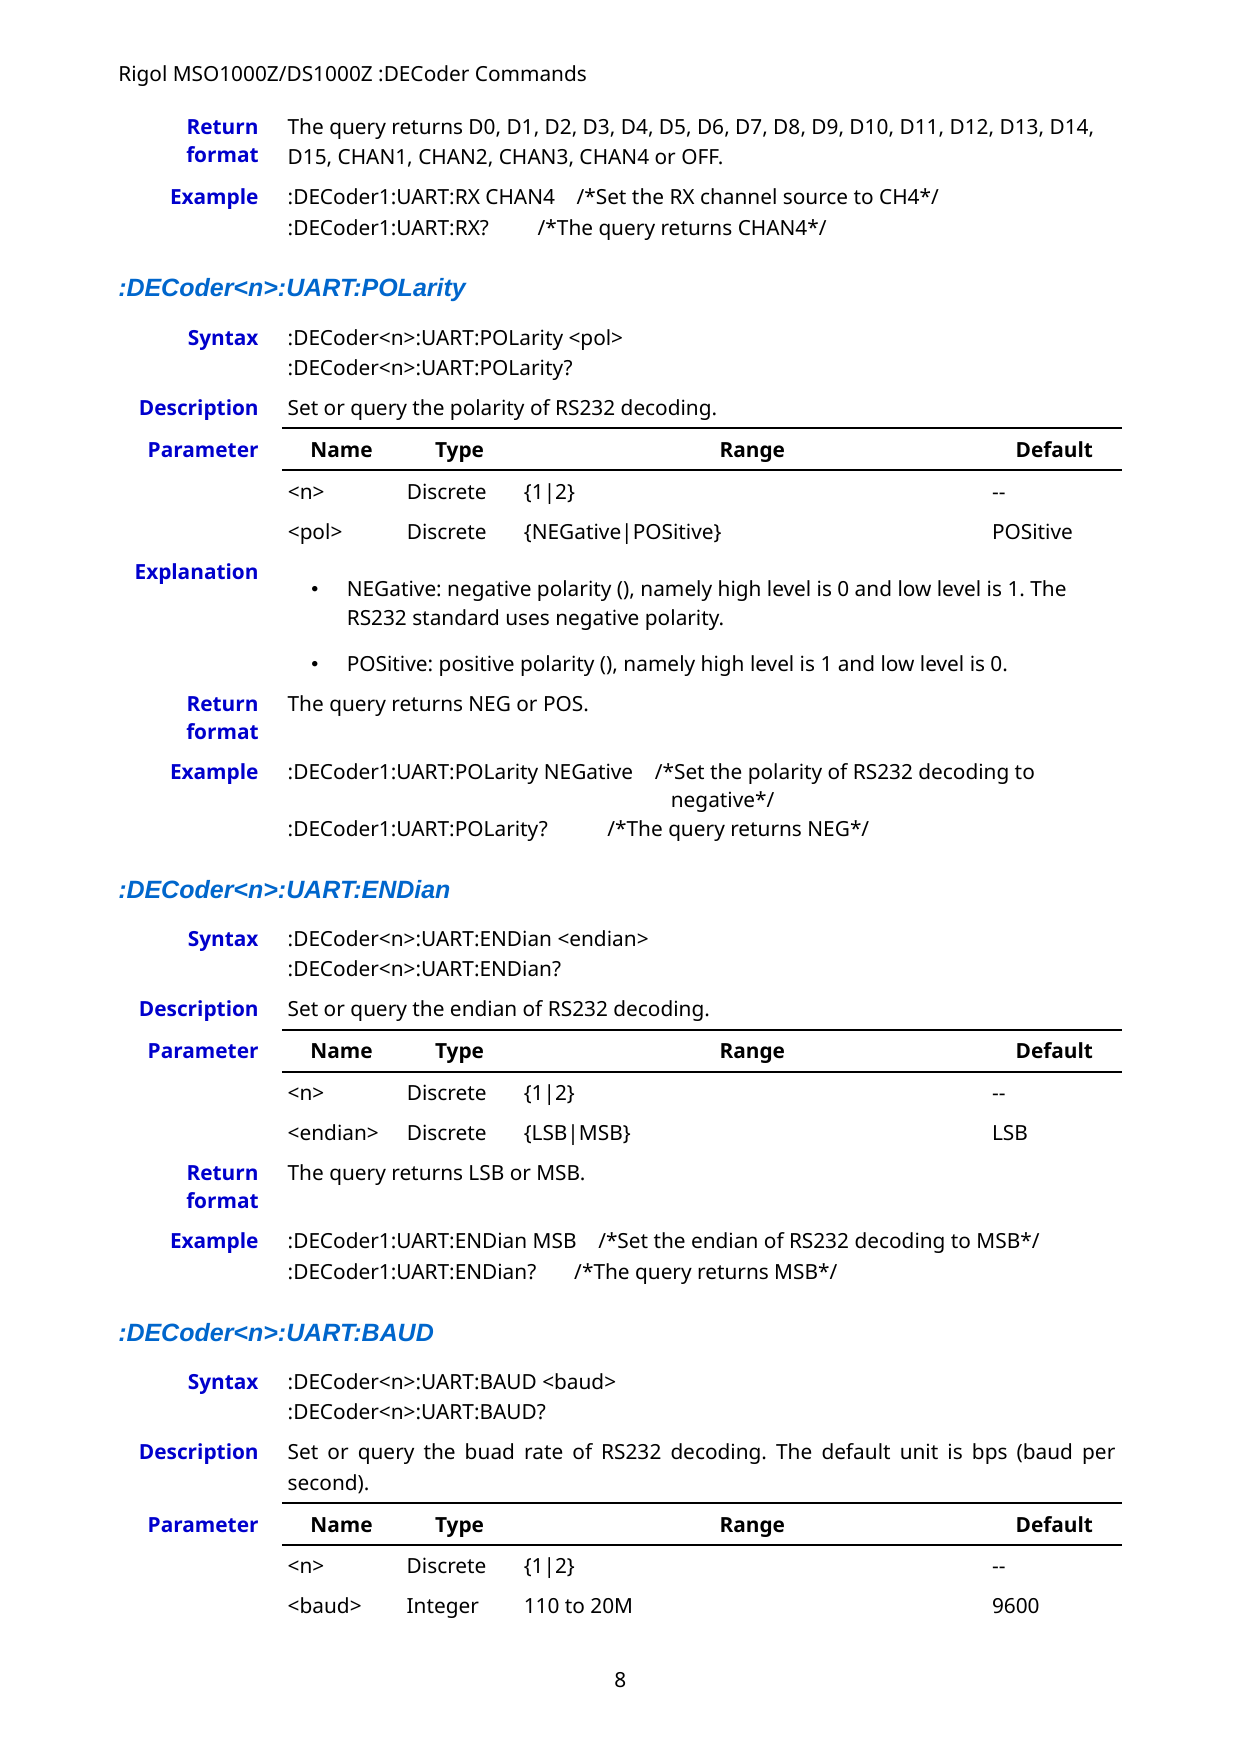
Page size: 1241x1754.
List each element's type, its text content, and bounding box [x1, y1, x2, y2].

table_cell Discrete [401, 1546, 518, 1586]
table_cell {1|2} [518, 471, 986, 511]
table_cell Set or query the polarity of RS232 decoding. [282, 387, 1122, 427]
table_cell <n> [282, 1073, 401, 1113]
table_cell Type [401, 429, 518, 469]
table_cell <n> [282, 1546, 401, 1586]
table_cell [118, 511, 282, 551]
table_cell Example [118, 752, 282, 848]
subtitle :DECoder<n>:UART:ENDian [118, 875, 1122, 904]
table_cell Description [118, 387, 282, 427]
table_cell Type [401, 1031, 518, 1071]
table_cell :DECoder1:UART:RX CHAN4 /*Set the RX channel source to CH4*/ :DECoder1:UART:RX? /*The query returns CHAN4*/ [282, 177, 1122, 247]
table_cell Default [986, 1504, 1122, 1544]
table_cell [118, 1586, 282, 1626]
table_cell 110 to 20M [518, 1586, 986, 1626]
table_cell The query returns D0, D1, D2, D3, D4, D5, D6, D7, D8, D9, D10, D11, D12, D13, D14, D15, CHAN1, CHAN2, CHAN3, CHAN4 or OFF. [282, 106, 1122, 177]
table_cell Example [118, 177, 282, 247]
table_cell Set or query the endian of RS232 decoding. [282, 989, 1122, 1029]
table_header :DECoder<n>:UART:BAUD <baud> :DECoder<n>:UART:BAUD? [282, 1361, 1122, 1432]
table_cell [118, 1113, 282, 1152]
table_cell 9600 [986, 1586, 1122, 1626]
table_cell Name [282, 1504, 401, 1544]
table_cell -- [986, 1546, 1122, 1586]
table_cell Return format [118, 106, 282, 177]
table_cell {1|2} [518, 1073, 986, 1113]
table_cell Example [118, 1221, 282, 1291]
table_cell <pol> [282, 511, 401, 551]
table_cell Parameter [118, 427, 282, 469]
table_cell Name [282, 429, 401, 469]
table_cell -- [986, 471, 1122, 511]
table_cell Discrete [401, 511, 518, 551]
table_cell Range [518, 1504, 986, 1544]
table_cell The query returns LSB or MSB. [282, 1153, 1122, 1221]
table_cell [118, 1544, 282, 1586]
table_cell POSitive [986, 511, 1122, 551]
table_cell Type [401, 1504, 518, 1544]
subtitle :DECoder<n>:UART:POLarity [118, 273, 1122, 302]
table_cell [118, 1071, 282, 1113]
table_cell <n> [282, 471, 401, 511]
table_header :DECoder<n>:UART:ENDian <endian> :DECoder<n>:UART:ENDian? [282, 919, 1122, 989]
table_cell LSB [986, 1113, 1122, 1152]
table_header Syntax [118, 317, 282, 387]
table_cell Default [986, 429, 1122, 469]
table_cell Parameter [118, 1502, 282, 1544]
table_cell Range [518, 429, 986, 469]
table_cell NEGative: negative polarity (), namely high level is 0 and low level is 1. The RS232 standard uses negative polarity. POSitive: positive polarity (), namely high level is 1 and low level is 0. [282, 551, 1122, 683]
table_cell {1|2} [518, 1546, 986, 1586]
table_cell Range [518, 1031, 986, 1071]
table_cell The query returns NEG or POS. [282, 683, 1122, 752]
table_cell Integer [401, 1586, 518, 1626]
subtitle :DECoder<n>:UART:BAUD [118, 1318, 1122, 1346]
table_cell :DECoder1:UART:POLarity NEGative /*Set the polarity of RS232 decoding to negative*/ :DECoder1:UART:POLarity? /*The query returns NEG*/ [282, 752, 1122, 848]
table_cell Return format [118, 683, 282, 752]
table_cell Description [118, 989, 282, 1029]
table_cell Description [118, 1432, 282, 1502]
table_cell Return format [118, 1153, 282, 1221]
table_cell Set or query the buad rate of RS232 decoding. The default unit is bps (baud per second). [282, 1432, 1122, 1502]
table_cell {NEGative|POSitive} [518, 511, 986, 551]
table_header Syntax [118, 919, 282, 989]
table_cell Discrete [401, 471, 518, 511]
table_cell Explanation [118, 551, 282, 683]
table_cell {LSB|MSB} [518, 1113, 986, 1152]
table_cell Discrete [401, 1113, 518, 1152]
table_cell Discrete [401, 1073, 518, 1113]
table_cell [118, 469, 282, 511]
table_header Syntax [118, 1361, 282, 1432]
table_header :DECoder<n>:UART:POLarity <pol> :DECoder<n>:UART:POLarity? [282, 317, 1122, 387]
table_cell Name [282, 1031, 401, 1071]
table_cell :DECoder1:UART:ENDian MSB /*Set the endian of RS232 decoding to MSB*/ :DECoder1:UART:ENDian? /*The query returns MSB*/ [282, 1221, 1122, 1291]
table_cell Default [986, 1031, 1122, 1071]
table_cell <endian> [282, 1113, 401, 1152]
table_cell -- [986, 1073, 1122, 1113]
table_cell Parameter [118, 1029, 282, 1071]
table_cell <baud> [282, 1586, 401, 1626]
